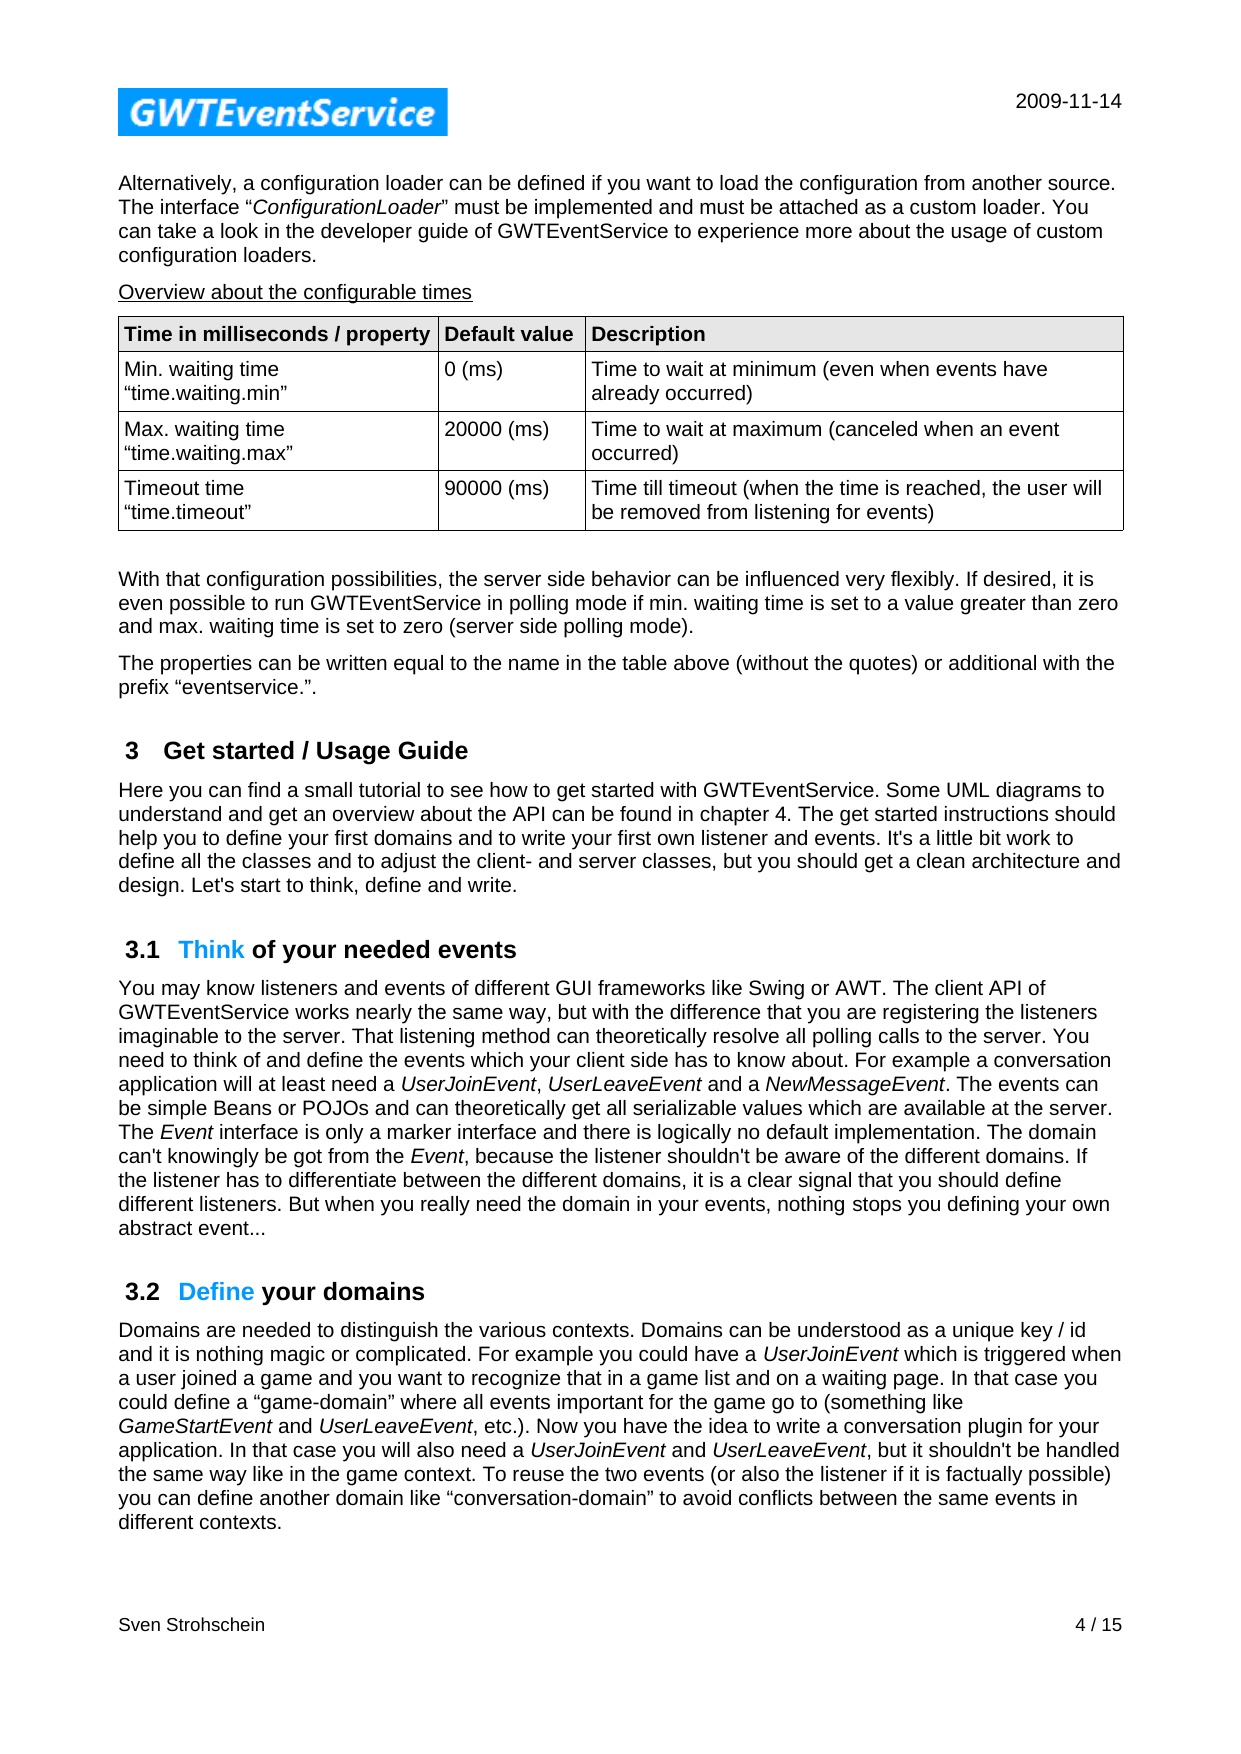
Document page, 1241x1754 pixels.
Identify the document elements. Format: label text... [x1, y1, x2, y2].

text Here you can find a small tutorial to see how to get started with GWTEventService. Some UML diagrams to understand and get an overview about the API can be found in chapter 4. The get started instructions should help you to define your first domains and to write your first own listener and events. It's a little bit work to define all the classes and to adjust the client- and server classes, but you should get a clean architecture and design. Let's start to think, define and write. [118, 777, 1122, 897]
text With that configuration possibilities, the server side behavior can be influenced very flexibly. If desired, it is even possible to run GWTEventService in polling mode if min. waiting time is set to a value greater than zero and max. waiting time is set to zero (server side polling mode). [118, 566, 1122, 638]
table_cell 20000 (ms) [439, 412, 585, 470]
table_header Description [586, 317, 1123, 351]
text Domains are needed to distinguish the various contexts. Domains can be understood as a unique key / id and it is nothing magic or complicated. For example you could have a UserJoinEvent which is triggered when a user joined a game and you want to recognize that in a game list and on a waiting page. In that case you could define a “game-domain” where all events important for the game go to (something like GameStartEvent and UserLeaveEvent, etc.). Now you have the idea to write a conversation plugin for your application. In that case you will also need a UserJoinEvent and UserLeaveEvent, but it shouldn't be handled the same way like in the game context. To reuse the two events (or also the listener if it is factually possible) you can define another domain like “conversation-domain” to avoid conflicts between the same events in different contexts. [118, 1318, 1122, 1534]
table_cell 0 (ms) [439, 352, 585, 411]
table_cell Time till timeout (when the time is reached, the user will be removed from listening for events) [586, 471, 1123, 530]
text You may know listeners and events of different GUI frameworks like Swing or AWT. The client API of GWTEventService works nearly the same way, but with the difference that you are registering the listeners imaginable to the server. That listening method can theoretically resolve all polling calls to the server. You need to think of and define the events which your client side has to know about. For example a conversation application will at least need a UserJoinEvent, UserLeaveEvent and a NewMessageEvent. The events can be simple Beans or POJOs and can theoretically get all serializable values which are available at the server. The Event interface is only a marker interface and there is logically no default implementation. The domain can't knowingly be got from the Event, because the listener shouldn't be aware of the different domains. If the listener has to differentiate between the different domains, it is a clear signal that you should define different listeners. But when you really need the domain in your events, nothing stops you defining your own abstract event... [118, 976, 1122, 1239]
text The properties can be written equal to the name in the table above (without the quotes) or additional with the prefix “eventservice.”. [118, 651, 1122, 699]
table_cell Timeout time “time.timeout” [119, 471, 438, 530]
subtitle Define your domains [118, 1277, 1122, 1306]
table_header Default value [439, 317, 585, 351]
subtitle Think of your needed events [118, 935, 1122, 963]
table_cell 90000 (ms) [439, 471, 585, 530]
table_cell Time to wait at maximum (canceled when an event occurred) [586, 412, 1123, 470]
picture [118, 88, 448, 136]
text Overview about the configurable times [118, 279, 1122, 303]
table_header Time in milliseconds / property [119, 317, 438, 351]
text Alternatively, a configuration loader can be defined if you want to load the configuration from another source. The interface “ConfigurationLoader” must be implemented and must be attached as a custom loader. You can take a look in the developer guide of GWTEventService to experience more about the usage of custom configuration loaders. [118, 171, 1122, 267]
table_cell Time to wait at minimum (even when events have already occurred) [586, 352, 1123, 411]
table_cell Max. waiting time “time.waiting.max” [119, 412, 438, 470]
subtitle Get started / Usage Guide [118, 736, 1122, 765]
table_cell Min. waiting time “time.waiting.min” [119, 352, 438, 411]
